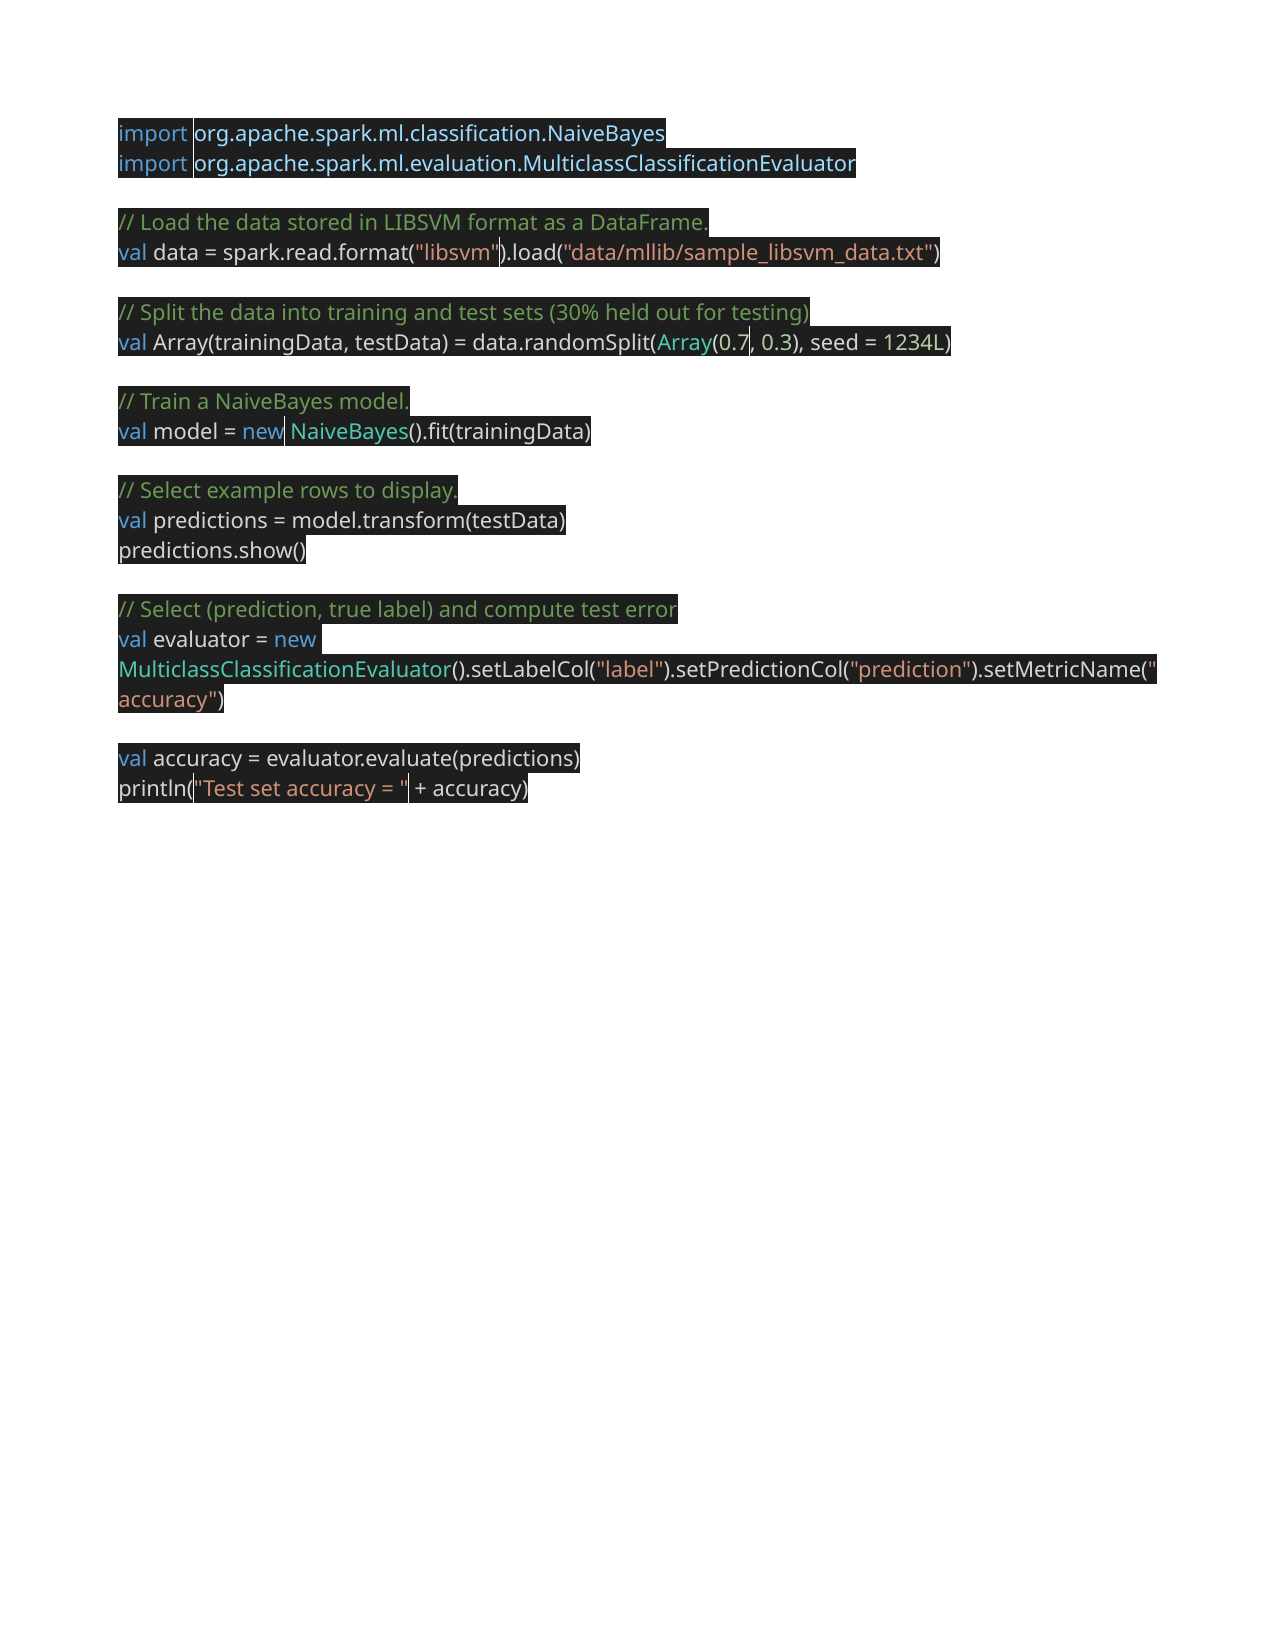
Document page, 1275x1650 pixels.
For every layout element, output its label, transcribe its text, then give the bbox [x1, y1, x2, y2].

text // Select example rows to display. [118, 475, 1157, 505]
text val predictions = model.transform(testData) [118, 505, 1157, 535]
text val model = new NaiveBayes().fit(trainingData) [118, 416, 1157, 446]
text predictions.show() [118, 535, 1157, 564]
text val accuracy = evaluator.evaluate(predictions) [118, 743, 1157, 773]
text // Load the data stored in LIBSVM format as a DataFrame. [118, 207, 1157, 237]
text val Array(trainingData, testData) = data.randomSplit(Array(0.7, 0.3), seed = 1234L) [118, 326, 1157, 356]
text println("Test set accuracy = " + accuracy) [118, 773, 1157, 803]
text import org.apache.spark.ml.evaluation.MulticlassClassificationEvaluator [118, 148, 1157, 178]
text val data = spark.read.format("libsvm").load("data/mllib/sample_libsvm_data.txt") [118, 237, 1157, 267]
text val evaluator = new MulticlassClassificationEvaluator().setLabelCol("label").setPredictionCol("prediction").setMetricName("accuracy") [118, 624, 1157, 713]
text // Train a NaiveBayes model. [118, 386, 1157, 416]
text import org.apache.spark.ml.classification.NaiveBayes [118, 118, 1157, 148]
text // Select (prediction, true label) and compute test error [118, 594, 1157, 624]
text // Split the data into training and test sets (30% held out for testing) [118, 297, 1157, 326]
